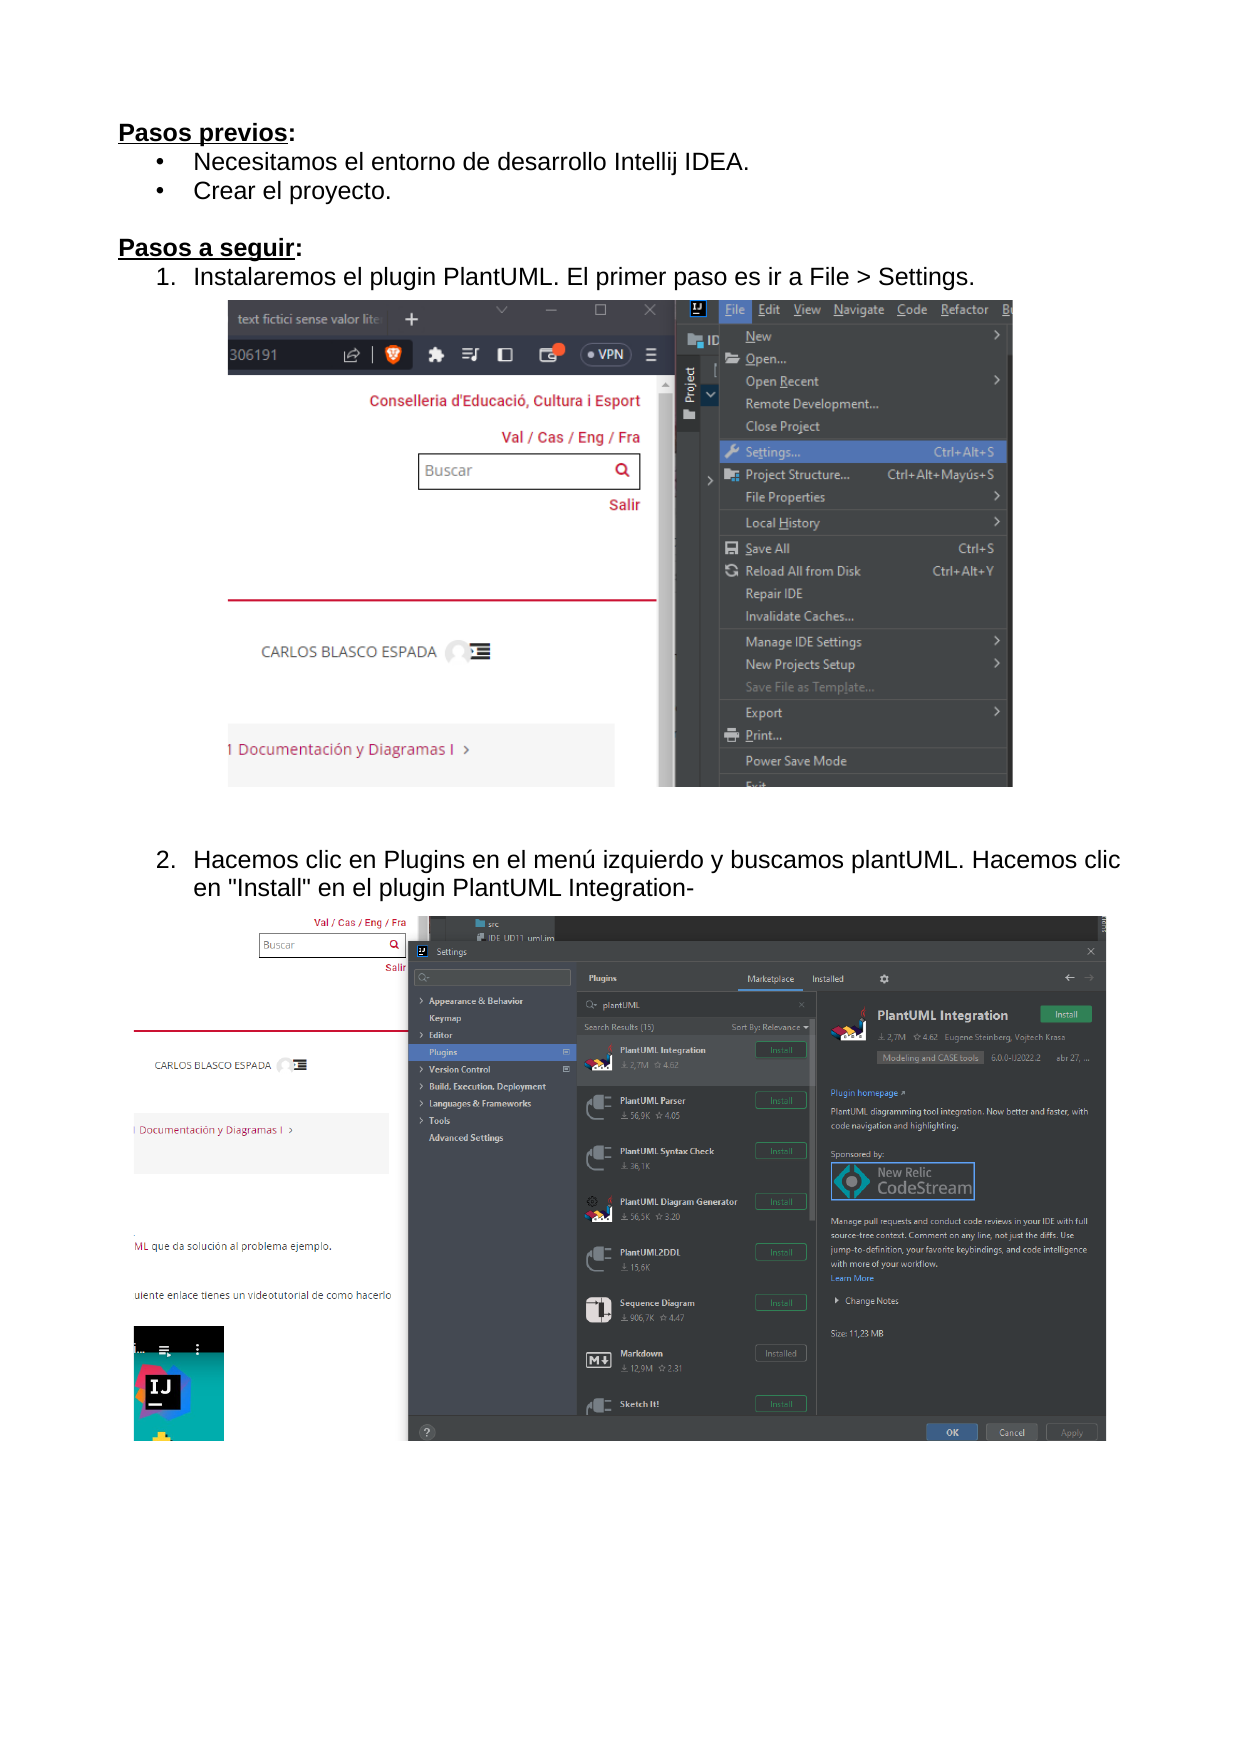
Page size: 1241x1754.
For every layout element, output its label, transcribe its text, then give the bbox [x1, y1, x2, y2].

list Hacemos clic en Plugins en el menú izquierdo y buscamos plantUML. Hacemos clic en "Install" en el plugin PlantUML Integration- [156, 844, 1122, 902]
list Crear el proyecto. [156, 176, 1122, 204]
list Instalaremos el plugin PlantUML. El primer paso es ir a File > Settings. [156, 262, 1122, 291]
list Necesitamos el entorno de desarrollo Intellij IDEA. [156, 147, 1122, 176]
picture [227, 300, 1013, 787]
text Pasos a seguir: [118, 233, 1122, 262]
text Pasos previos: [118, 118, 1122, 147]
picture [133, 916, 1107, 1441]
